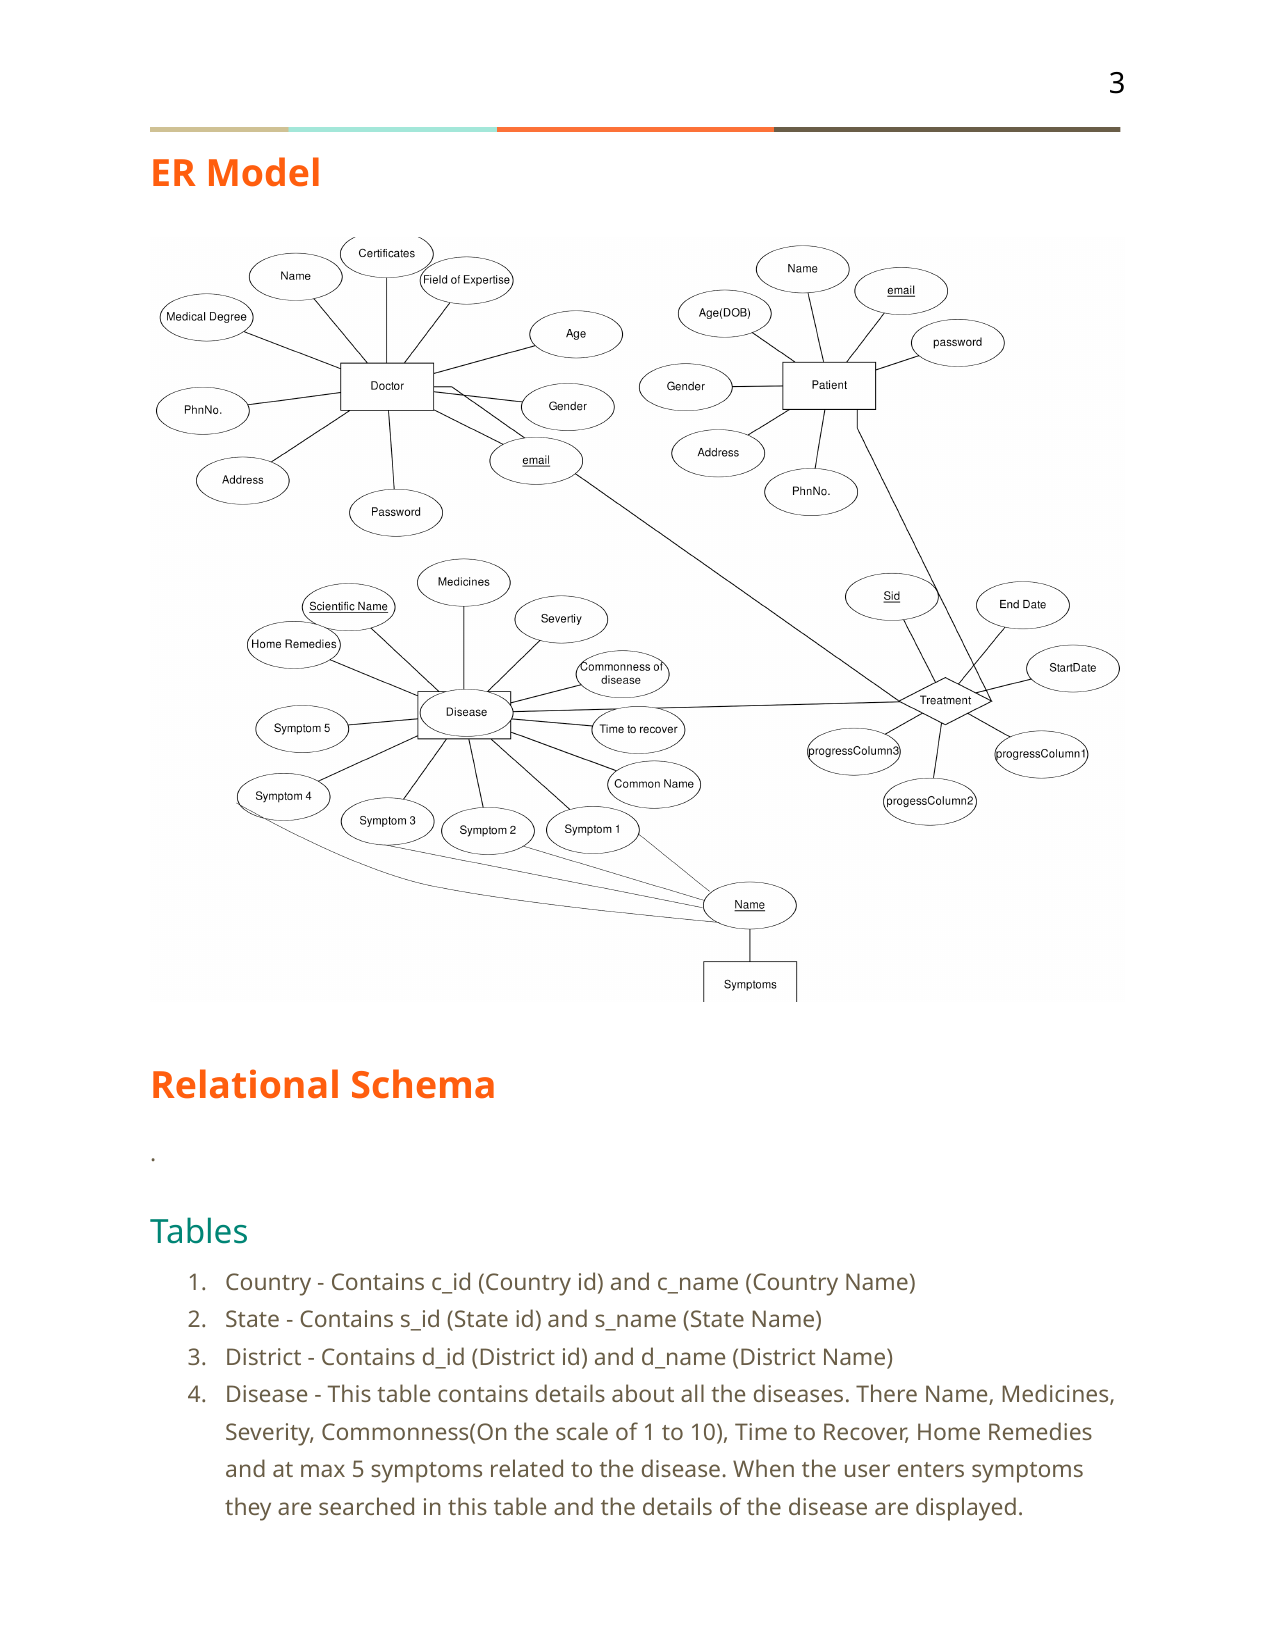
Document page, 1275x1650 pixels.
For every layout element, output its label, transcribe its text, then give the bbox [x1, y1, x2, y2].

list Country - Contains c_id (Country id) and c_name (Country Name) [187, 1266, 1125, 1297]
text . [150, 1137, 1125, 1168]
subtitle ER Model [150, 146, 1125, 197]
list District - Contains d_id (District id) and d_name (District Name) [187, 1341, 1125, 1372]
subtitle Tables [150, 1208, 1125, 1253]
picture [150, 127, 1121, 132]
list State - Contains s_id (State id) and s_name (State Name) [187, 1303, 1125, 1334]
list Disease - This table contains details about all the diseases. There Name, Medicines, Severity, Commonness(On the scale of 1 to 10), Time to Recover, Home Remedies and at max 5 symptoms related to the disease. When the user enters symptoms they are searched in this table and the details of the disease are displayed. [187, 1378, 1125, 1522]
picture [150, 237, 1125, 1002]
subtitle Relational Schema [150, 1058, 1125, 1109]
